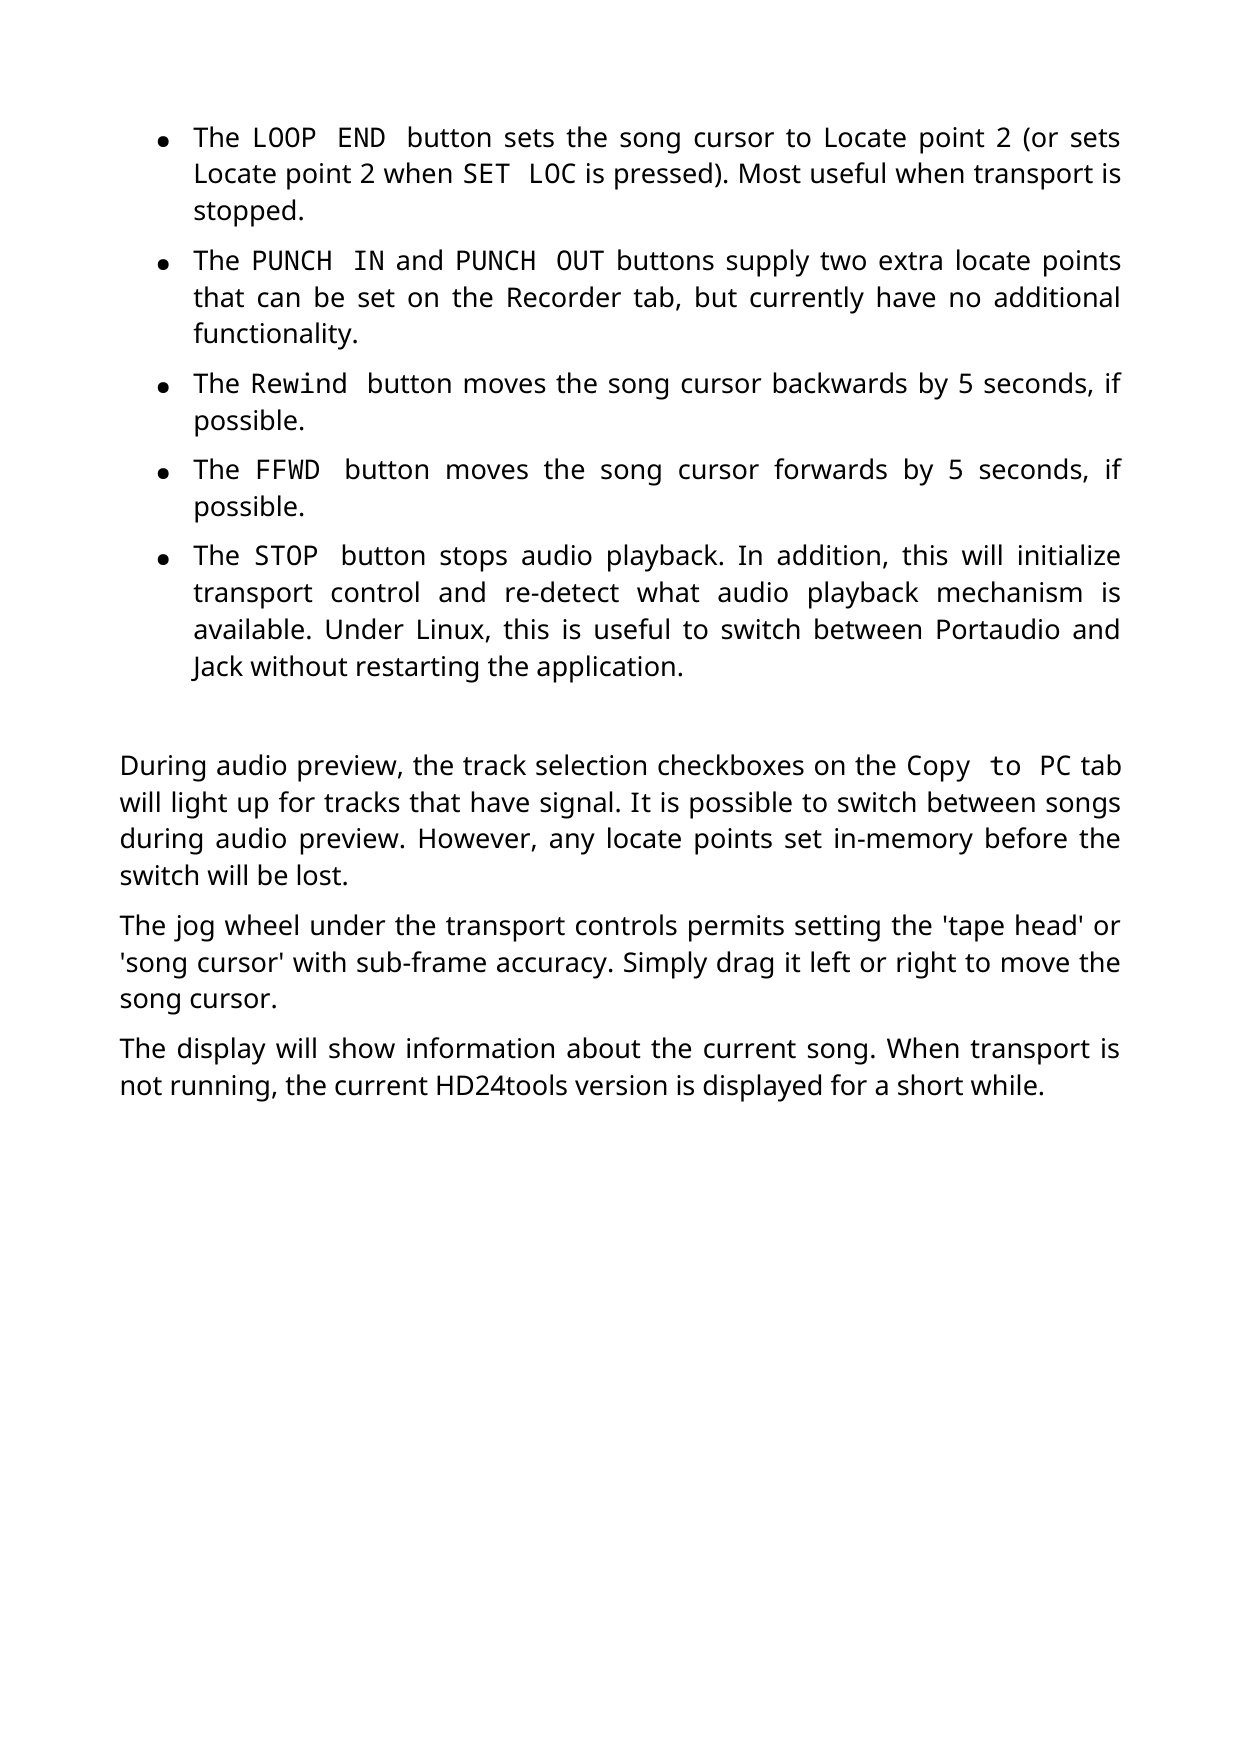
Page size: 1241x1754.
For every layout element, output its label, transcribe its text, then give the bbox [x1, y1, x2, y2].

list The PUNCH IN and PUNCH OUT buttons supply two extra locate points that can be set on the Recorder tab, but currently have no additional functionality. [156, 241, 1122, 352]
list The STOP button stops audio playback. In addition, this will initialize transport control and re-detect what audio playback mechanism is available. Under Linux, this is useful to switch between Portaudio and Jack without restarting the application. [156, 537, 1122, 684]
list The LOOP END button sets the song cursor to Locate point 2 (or sets Locate point 2 when SET LOC is pressed). Most useful when transport is stopped. [156, 118, 1122, 229]
list The display will show information about the current song. When transport is not running, the current HD24tools version is displayed for a short while. [82, 1029, 1122, 1103]
list The FFWD button moves the song cursor forwards by 5 seconds, if possible. [156, 451, 1122, 524]
list During audio preview, the track selection checkboxes on the Copy to PC tab will light up for tracks that have signal. It is possible to switch between songs during audio preview. However, any locate points set in-memory before the switch will be lost. [82, 746, 1122, 894]
list The jog wheel under the transport controls permits setting the 'tape head' or 'song cursor' with sub-frame accuracy. Simply drag it left or right to move the song cursor. [82, 906, 1122, 1017]
list The Rewind button moves the song cursor backwards by 5 seconds, if possible. [156, 364, 1122, 438]
